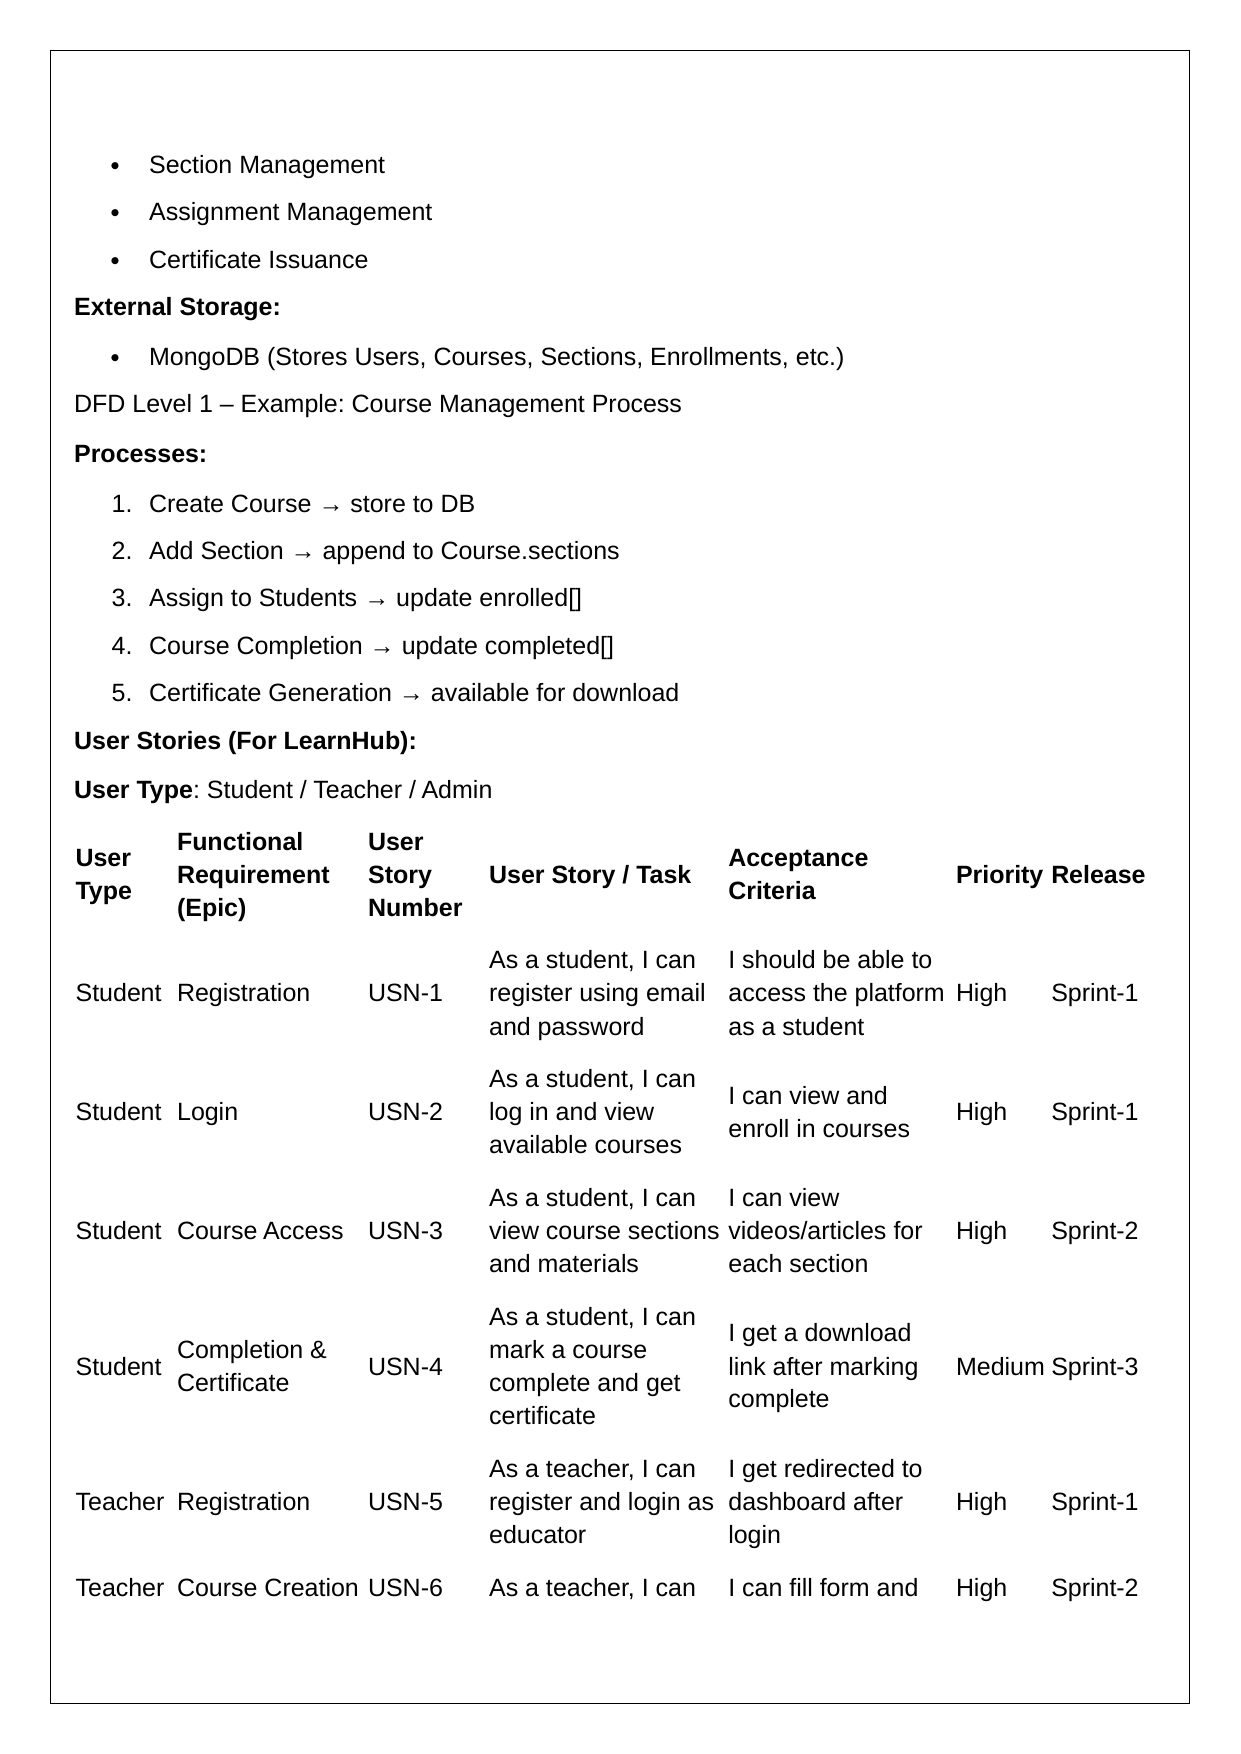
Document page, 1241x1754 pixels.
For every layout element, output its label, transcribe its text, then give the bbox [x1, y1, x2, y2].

table_cell Registration [175, 944, 366, 1063]
table_cell Course Access [175, 1182, 366, 1300]
table_cell USN-1 [366, 944, 487, 1063]
table_cell High [954, 1063, 1049, 1182]
table_header User Story Number [366, 825, 487, 944]
table_header Release [1049, 825, 1152, 944]
list Assignment Management [111, 197, 1152, 226]
table_cell High [954, 1452, 1049, 1571]
table_cell I can view videos/articles for each section [727, 1182, 954, 1300]
table_cell Sprint-2 [1049, 1182, 1152, 1300]
table_cell I can fill form and [727, 1571, 954, 1603]
table_cell Course Creation [175, 1571, 366, 1603]
table_cell As a student, I can log in and view available courses [487, 1063, 727, 1182]
table_cell Registration [175, 1452, 366, 1571]
table_cell I should be able to access the platform as a student [727, 944, 954, 1063]
table_cell Teacher [74, 1452, 175, 1571]
table_cell As a student, I can view course sections and materials [487, 1182, 727, 1300]
table_header Acceptance Criteria [727, 825, 954, 944]
table_cell I get redirected to dashboard after login [727, 1452, 954, 1571]
table_cell USN-4 [366, 1300, 487, 1452]
table_cell USN-3 [366, 1182, 487, 1300]
table_cell USN-5 [366, 1452, 487, 1571]
list MongoDB (Stores Users, Courses, Sections, Enrollments, etc.) [111, 342, 1152, 371]
text External Storage: [74, 292, 1152, 321]
table_cell Sprint-3 [1049, 1300, 1152, 1452]
list Assign to Students → update enrolled[] [111, 583, 1152, 612]
text Processes: [74, 439, 1152, 468]
table_cell Medium [954, 1300, 1049, 1452]
table_cell Sprint-1 [1049, 1452, 1152, 1571]
table_cell As a teacher, I can [487, 1571, 727, 1603]
table_cell Completion & Certificate [175, 1300, 366, 1452]
table_cell As a student, I can register using email and password [487, 944, 727, 1063]
table_cell Teacher [74, 1571, 175, 1603]
table_cell USN-6 [366, 1571, 487, 1603]
table_cell High [954, 1182, 1049, 1300]
table_cell USN-2 [366, 1063, 487, 1182]
list Course Completion → update completed[] [111, 631, 1152, 659]
table_cell Sprint-1 [1049, 1063, 1152, 1182]
table_cell As a student, I can mark a course complete and get certificate [487, 1300, 727, 1452]
table_cell Sprint-2 [1049, 1571, 1152, 1603]
table_header Priority [954, 825, 1049, 944]
table_cell High [954, 944, 1049, 1063]
table_cell As a teacher, I can register and login as educator [487, 1452, 727, 1571]
list Create Course → store to DB [111, 489, 1152, 517]
list Certificate Issuance [111, 245, 1152, 273]
table_cell I get a download link after marking complete [727, 1300, 954, 1452]
text User Type: Student / Teacher / Admin [74, 775, 1152, 804]
table_cell Sprint-1 [1049, 944, 1152, 1063]
list Section Management [111, 150, 1152, 179]
list Add Section → append to Course.sections [111, 536, 1152, 565]
text User Stories (For LearnHub): [74, 726, 1152, 754]
table_cell High [954, 1571, 1049, 1603]
table_cell Student [74, 1300, 175, 1452]
table_header Functional Requirement (Epic) [175, 825, 366, 944]
list Certificate Generation → available for download [111, 678, 1152, 707]
table_cell I can view and enroll in courses [727, 1063, 954, 1182]
table_cell Student [74, 944, 175, 1063]
text DFD Level 1 – Example: Course Management Process [74, 389, 1152, 418]
table_cell Student [74, 1063, 175, 1182]
table_header User Type [74, 825, 175, 944]
table_header User Story / Task [487, 825, 727, 944]
table_cell Login [175, 1063, 366, 1182]
table_cell Student [74, 1182, 175, 1300]
